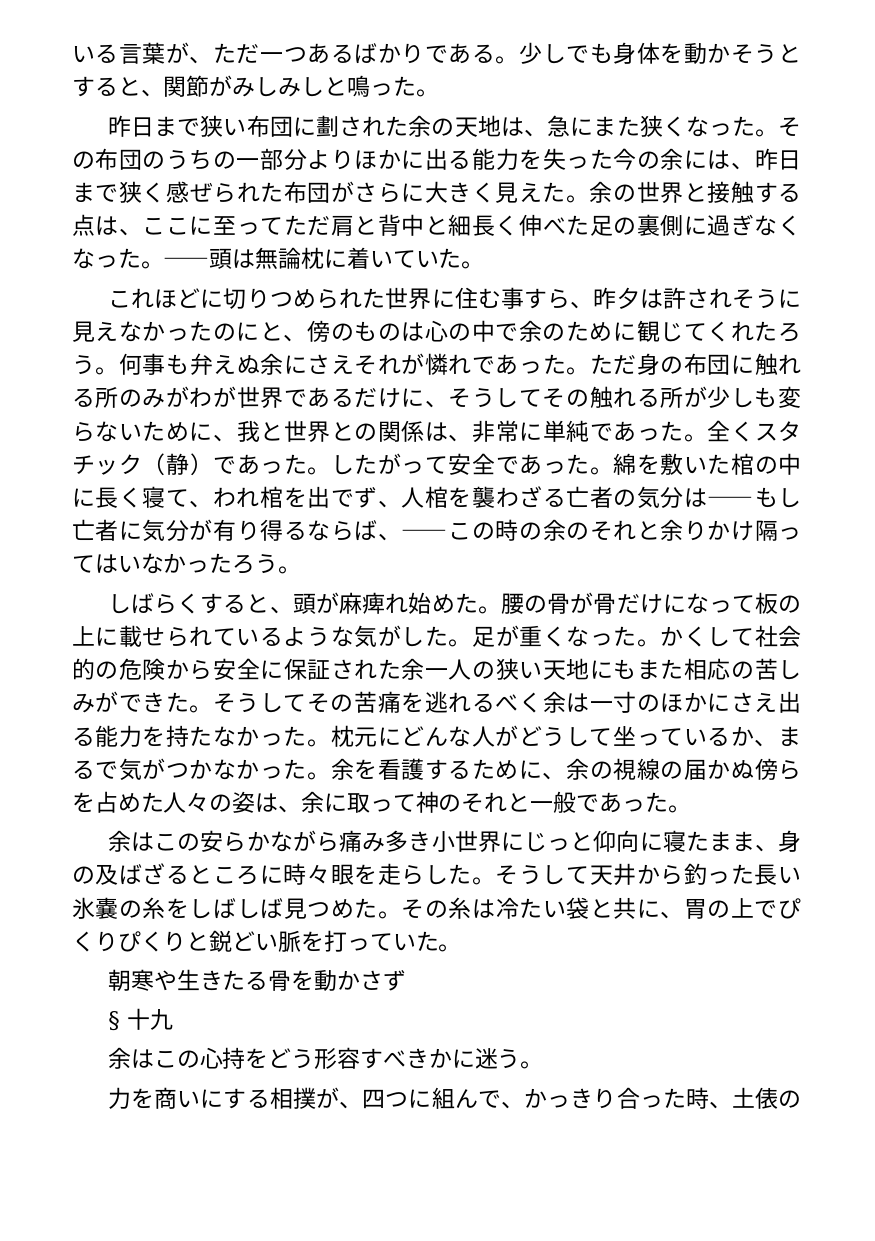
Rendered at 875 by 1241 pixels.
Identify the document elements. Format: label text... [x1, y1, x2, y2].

text いる言葉が、ただ一つあるばかりである。少しでも身体を動かそうとすると、関節がみしみしと鳴った。 [72, 36, 802, 102]
text しばらくすると、頭が麻痺れ始めた。腰の骨が骨だけになって板の上に載せられているような気がした。足が重くなった。かくして社会的の危険から安全に保証された余一人の狭い天地にもまた相応の苦しみができた。そうしてその苦痛を逃れるべく余は一寸のほかにさえ出る能力を持たなかった。枕元にどんな人がどうして坐っているか、まるで気がつかなかった。余を看護するために、余の視線の届かぬ傍らを占めた人々の姿は、余に取って神のそれと一般であった。 [72, 586, 802, 818]
text これほどに切りつめられた世界に住む事すら、昨夕は許されそうに見えなかったのにと、傍のものは心の中で余のために観じてくれたろう。何事も弁えぬ余にさえそれが憐れであった。ただ身の布団に触れる所のみがわが世界であるだけに、そうしてその触れる所が少しも変らないために、我と世界との関係は、非常に単純であった。全くスタチック（静）であった。したがって安全であった。綿を敷いた棺の中に長く寝て、われ棺を出でず、人棺を襲わざる亡者の気分は――もし亡者に気分が有り得るならば、――この時の余のそれと余りかけ隔ってはいなかったろう。 [72, 281, 802, 579]
text 朝寒や生きたる骨を動かさず [72, 963, 802, 996]
text 昨日まで狭い布団に劃された余の天地は、急にまた狭くなった。その布団のうちの一部分よりほかに出る能力を失った今の余には、昨日まで狭く感ぜられた布団がさらに大きく見えた。余の世界と接触する点は、ここに至ってただ肩と背中と細長く伸べた足の裏側に過ぎなくなった。――頭は無論枕に着いていた。 [72, 108, 802, 274]
text 力を商いにする相撲が、四つに組んで、かっきり合った時、土俵の [72, 1080, 802, 1114]
text § 十九 [72, 1002, 802, 1035]
text 余はこの安らかながら痛み多き小世界にじっと仰向に寝たまま、身の及ばざるところに時々眼を走らした。そうして天井から釣った長い氷嚢の糸をしばしば見つめた。その糸は冷たい袋と共に、胃の上でぴくりぴくりと鋭どい脈を打っていた。 [72, 824, 802, 957]
text 余はこの心持をどう形容すべきかに迷う。 [72, 1041, 802, 1074]
